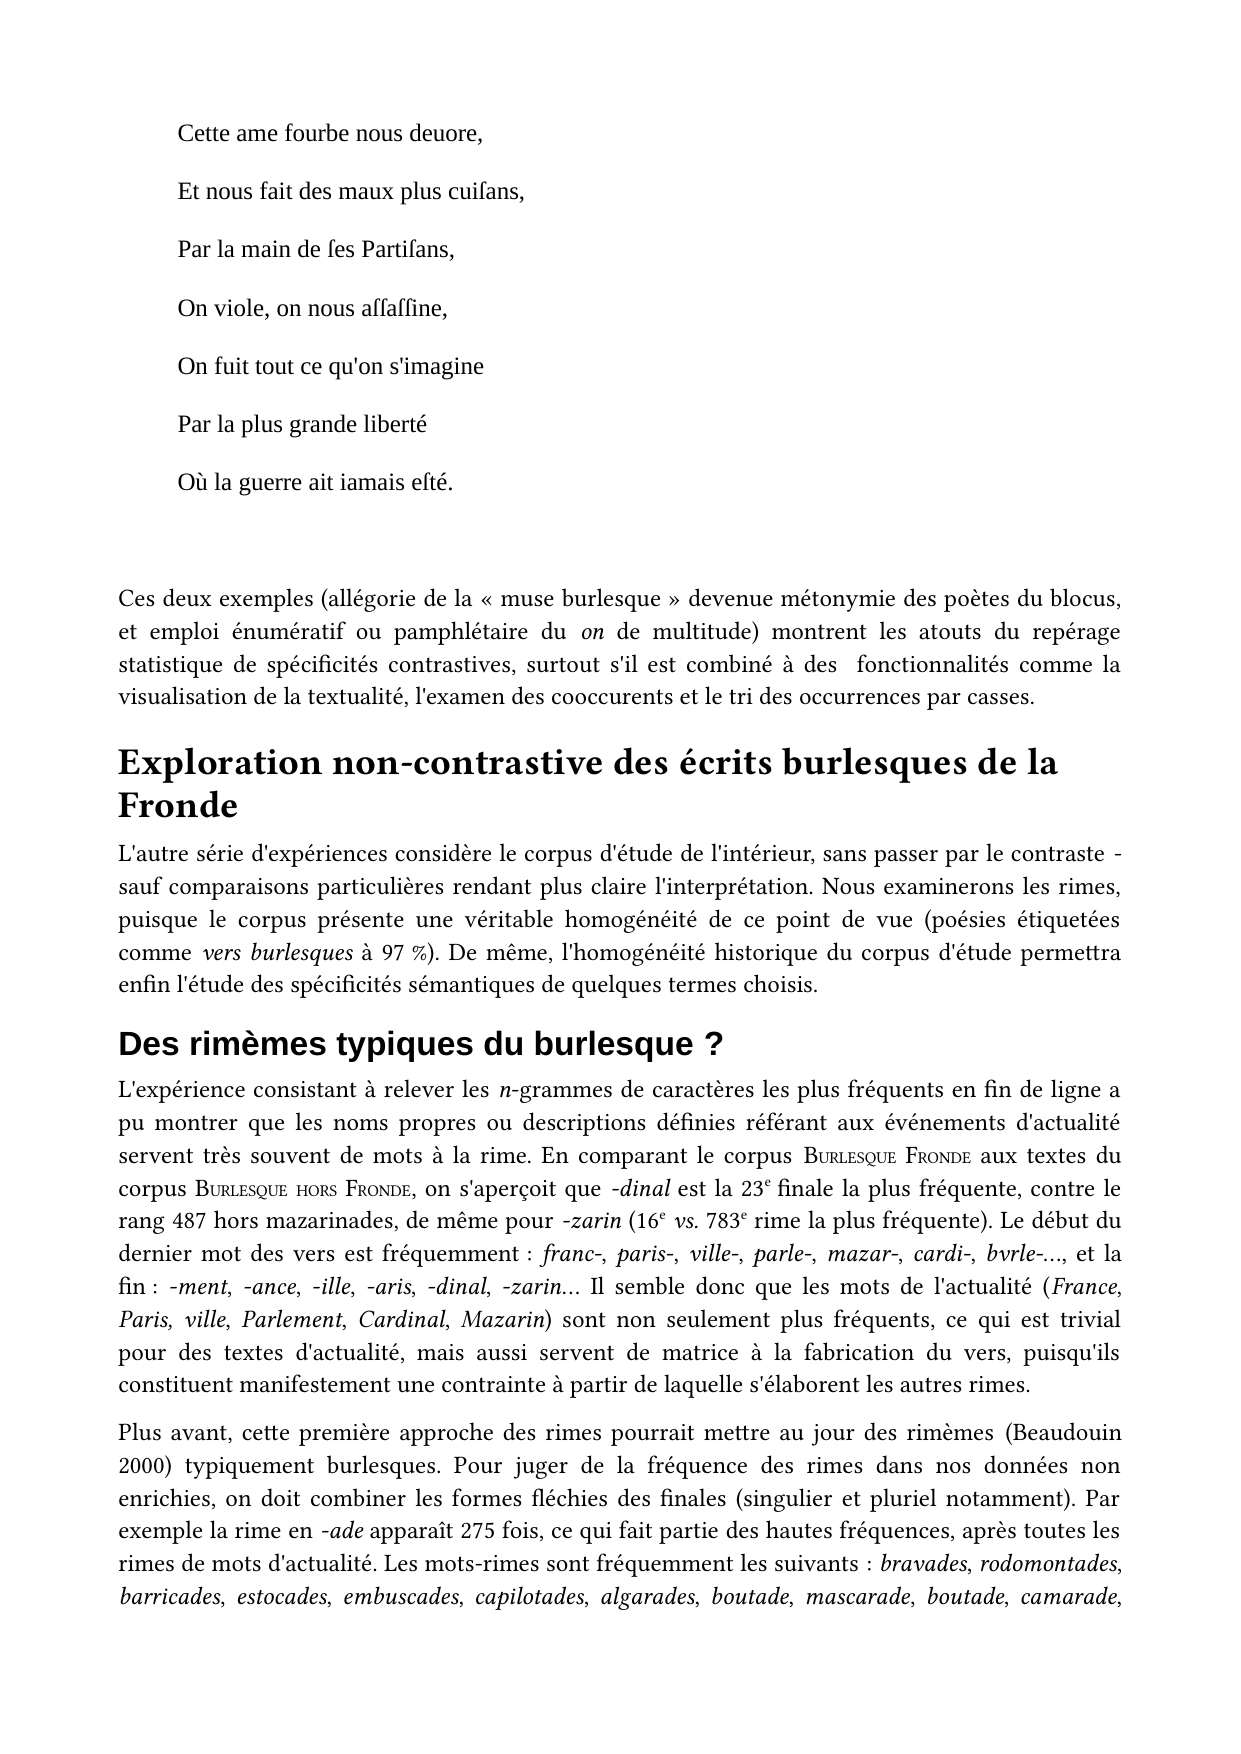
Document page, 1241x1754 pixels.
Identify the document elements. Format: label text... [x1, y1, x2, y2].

text Où la guerre ait iamais eſté. [177, 467, 1063, 496]
text Par la main de ſes Partiſans, [177, 234, 1063, 263]
text On fuit tout ce qu'on s'imagine [177, 351, 1063, 380]
text On viole, on nous aſſaſſine, [177, 293, 1063, 322]
text Plus avant, cette première approche des rimes pourrait mettre au jour des rimèmes (Beaudouin 2000) typiquement burlesques. Pour juger de la fréquence des rimes dans nos données non enrichies, on doit combiner les formes fléchies des finales (singulier et pluriel notamment). Par exemple la rime en -ade apparaît 275 fois, ce qui fait partie des hautes fréquences, après toutes les rimes de mots d'actualité. Les mots-rimes sont fréquemment les suivants : bravades, rodomontades, barricades, estocades, embuscades, capilotades, algarades, boutade, mascarade, boutade, camarade, [118, 1418, 1122, 1611]
text Cette ame fourbe nous deuore, [177, 118, 1063, 147]
subtitle Exploration non-contrastive des écrits burlesques de la Fronde [118, 740, 1122, 827]
subtitle Des rimèmes typiques du burlesque ? [118, 1024, 1122, 1063]
text Et nous fait des maux plus cuiſans, [177, 176, 1063, 205]
text Ces deux exemples (allégorie de la « muse burlesque » devenue métonymie des poètes du blocus, et emploi énumératif ou pamphlétaire du on de multitude) montrent les atouts du repérage statistique de spécificités contrastives, surtout s'il est combiné à des fonctionnalités comme la visualisation de la textualité, l'examen des cooccurents et le tri des occurrences par casses. [118, 584, 1122, 711]
text L'autre série d'expériences considère le corpus d'étude de l'intérieur, sans passer par le contraste - sauf comparaisons particulières rendant plus claire l'interprétation. Nous examinerons les rimes, puisque le corpus présente une véritable homogénéité de ce point de vue (poésies étiquetées comme vers burlesques à 97 %). De même, l'homogénéité historique du corpus d'étude permettra enfin l'étude des spécificités sémantiques de quelques termes choisis. [118, 839, 1122, 999]
text L'expérience consistant à relever les n-grammes de caractères les plus fréquents en fin de ligne a pu montrer que les noms propres ou descriptions définies référant aux événements d'actualité servent très souvent de mots à la rime. En comparant le corpus Burlesque Fronde aux textes du corpus Burlesque hors Fronde, on s'aperçoit que -dinal est la 23e finale la plus fréquente, contre le rang 487 hors mazarinades, de même pour -zarin (16e vs. 783e rime la plus fréquente). Le début du dernier mot des vers est fréquemment : franc-, paris-, ville-, parle-, mazar-, cardi-, bvrle-..., et la fin : -ment, -ance, -ille, -aris, -dinal, -zarin… Il semble donc que les mots de l'actualité (France, Paris, ville, Parlement, Cardinal, Mazarin) sont non seulement plus fréquents, ce qui est trivial pour des textes d'actualité, mais aussi servent de matrice à la fabrication du vers, puisqu'ils constituent manifestement une contrainte à partir de laquelle s'élaborent les autres rimes. [118, 1075, 1122, 1399]
text Par la plus grande liberté [177, 409, 1063, 438]
